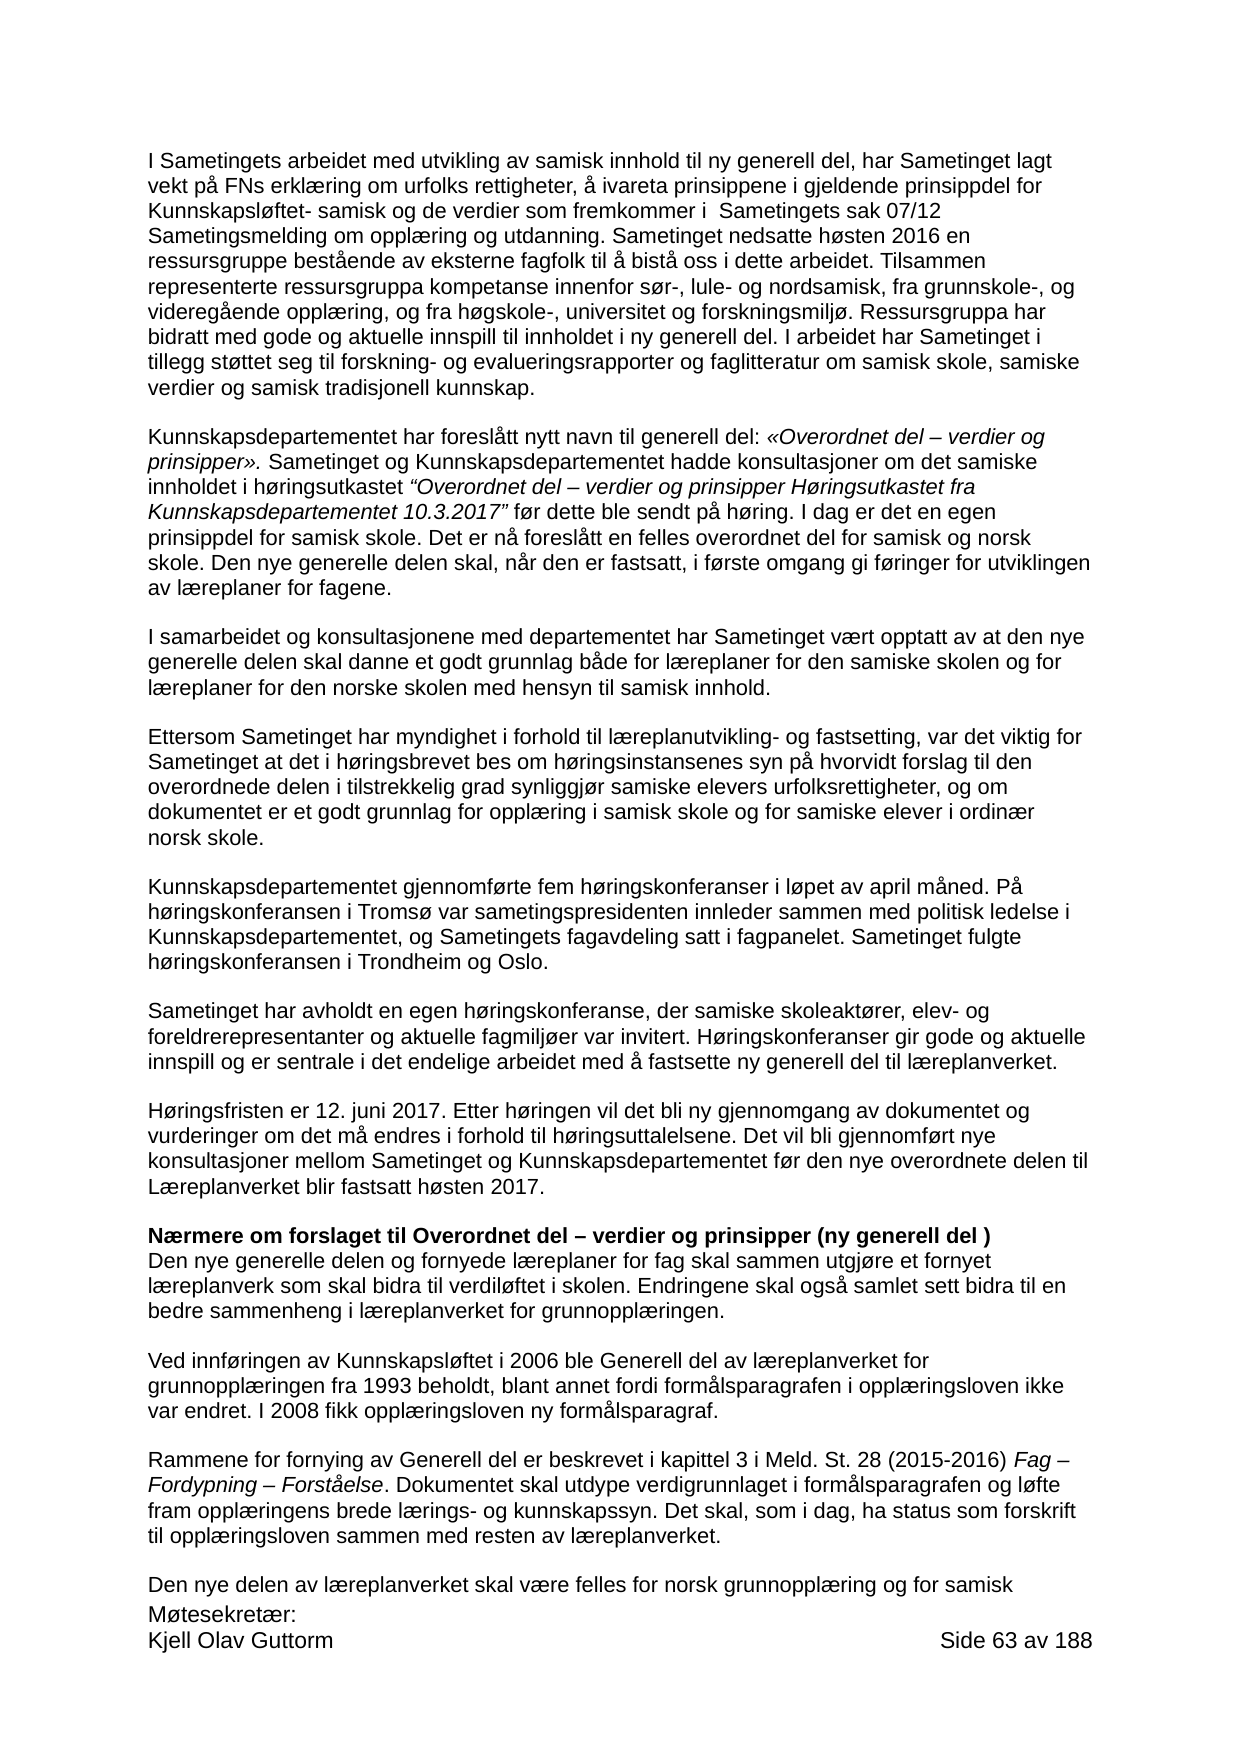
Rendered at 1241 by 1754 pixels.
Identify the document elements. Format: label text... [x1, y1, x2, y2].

table_header Forslag og merknader Sametingsrådets forslag til innstilling: Sametinget har drøftet Sametingsrådets redegjørelse om ny generell del, Overordnet del – verdier og prinsipper Høringsutkast fra Kunnskapsdepartementet 10.03.17. Redegjørelsen er vedlagt protokollen. Sametingsrådets redegjørelse om ny generell del til Læreplanverket, Overordnet del - verdier og prinsipper Bakgrunn Overordnet del av læreplanverket – prinsipper og verdier (ny generell del) er på høring, høringsfristen er 12.juni 2017. Denne skal fastsettes høsten 2017. Skolens læreplanverk angir hvilke verdier, prinsipper og kunnskap våre barn og unge skal ha i et fremtidig samfunn. I den forestående fagfornyelsen skal det legges vekt på å tilføre fagplanene relevant kompetanse til bedre å møte og finne løsninger på dagens og fremtidens utfordringer. Som et ledd i dette fornyes den generelle delen i læreplanverket, slik at barn og unge utvikler verdier og holdninger som har betydning for den enkelte i et samfunn preget av større kompleksitet, mangfold og raskere endringer. Læreplanfornyelse Kunnskapsdepartementet har igangsatt arbeid med fornying av Læreplanverket. Alle fagene i grunnskolen og de gjennomgående fagene i videregående opplæring skal fornyes i årene som kommer, jf. Meld. St. 28 (2015-2016) Fag – Fordypning – Forståelse. En fornyelse av kunnskapsløftet og Stortingets Innst. 19 S (2016-2017). Fagfornyelsen skal gi gode skolefag med relevant innhold, og progresjonen i opplæringsløpet og sammenhengen mellom fag skal forbedres. For å legge bedre til rette for at elevene kan fordype seg og få en god forståelse av det de lærer, skal prioriteringen i fagene bli tydeligere. Som et ledd i denne fornyelsen utvikles en ny generell del. Den skal erstatte dagens Generell del, Prinsipper for opplæringen og Prinsipper for opplæringen – samisk. Meld. St. 28 (2015-2016) ble behandlet i Stortinget 11. oktober 2016 og Stortinget ga sin tilslutning til innholdet i meldingen, jf. Innst.19 S (2016–2017). Stortinget understreket at fornyelsen av læreplanens generelle del og fagfornyelsen skal sikre et verdiløft i skolen gjennom bedre å innlemme verdiene i formålsparagrafen i opplæringen. Hovedprinsippene fra Kunnskapsløftet skal fortsatt ligge fast. Læreplanene skal fortsatt ha kompetansemål, og elevenes utvikling av grunnleggende ferdigheter skal fremdeles være sentral i opplæringen. Kunnskapsdepartementet konsulterte Sametinget om stortingsmeldingen før den ble vedtatt. Det var enighet om å ha inn blant annet denne teksten i meldingen: «For å sikre samiske elever likeverdig opplæring, fornyes de samiske parallelle læreplanene samtidig med de andre». Det er viktig å unngå at de samiske læreplanene ikke blir utarbeidet i etterkant, men samtidig med de ordinære norske læreplaner. Videre var det i konsultasjonene enighet om å innta følgende tekst i stortingsmeldingen: «I arbeidet med ny generell del må det vurdere hvordan Prinsipper for opplæringen for den samiske skolen skal ivaretas. Det kan være gode grunner til at det som er særskilt for den samiske skolen gis en egen omtale slik som i gjeldende Prinsipper for opplæringen, for å ivareta at den samiske skolen skal legge til rette for at eleven får en kvalitetsmessig god opplæring med basis i samisk språk, kultur og samfunnsliv.» Etter Sametingets vurdering legger meldingen med dette grunnlaget for at det samiske innholdet ikke skal svekkes i forhold til gjeldende læreplaner i utabeidelse av ny generell del og fornying av fagplaner. Sametingets myndighet i forhold til læreplanutvikling Læreplaner i samisk og særskilte samiske fag Sametinget har ansvar for utvikling og fastsetting av læreplaner i samisk språk for grunnskolen og videregående opplæring og for særskilte samiske fag for videregående opplæring (duodji-, reindriftsfag mm.), jf. Opplæringsloven § 6-4, andre ledd. Samisk innhold i ordinære læreplaner i Kunnskapsløftet Opplæringsloven gir pålegg om at alle elever i Norge skal få opplæring om samer, deres språk og samfunnsliv i de ulike fagområder. Innenfor rammer fastsatt av departementet, har Sametinget myndighet til å gi forskrifter om innholdet i slik opplæring, jf. Opplæringsloven § 6-4, første ledd. Kunnskapsdepartementet fastsetter alle læreplaner med unntak av læreplaner i samisk og spesielle samiske fag. Sametinget har myndighet til å fastsette det samiske innholdet i alle læreplaner. Samiske parallelle læreplaner i det samiske læreplanverket Alle grunnskoleelever i kommuner som hører til forvaltningsområde for samisk språk, og elever som ellers får samisk opplæring i grunnskole og videregående skole skal få opplæring hvor prinsipper for opplæring – samisk, ligger til grunn og etter samiske parallelle likeverdige læreplaner i fag der det finnes parallelle læreplaner. Sametinget skal i samråd med departementet lage utkast til parallelle, likeverdige læreplaner, jf. Opplæringsloven § 6-4, tredje ledd. Sametinget fastsetter det samiske innholdet og departementet fastsetter det øvrige innholdet i disse læreplanene. Prosessen med arbeidet om ny generell del Overordnet del av læreplanverket – prinsipper og verdier, skal danne grunnlag for de fagplanene som også Sametinget fastsetter. Kunnskapsdepartementet har i samarbeid med Sametinget arbeidet med utvikling av ny generell del. Arbeidet ble igangsatt allerede i 2014, men det har vært opphold mens arbeidet med Meld. St. 28 (2015-2016) Fag – Fordypning – Forståelse pågikk. I Sametingets arbeidet med utvikling av samisk innhold til ny generell del, har Sametinget lagt vekt på FNs erklæring om urfolks rettigheter, å ivareta prinsippene i gjeldende prinsippdel for Kunnskapsløftet- samisk og de verdier som fremkommer i Sametingets sak 07/12 Sametingsmelding om opplæring og utdanning. Sametinget nedsatte høsten 2016 en ressursgruppe bestående av eksterne fagfolk til å bistå oss i dette arbeidet. Tilsammen representerte ressursgruppa kompetanse innenfor sør-, lule- og nordsamisk, fra grunnskole-, og videregående opplæring, og fra høgskole-, universitet og forskningsmiljø. Ressursgruppa har bidratt med gode og aktuelle innspill til innholdet i ny generell del. I arbeidet har Sametinget i tillegg støttet seg til forskning- og evalueringsrapporter og faglitteratur om samisk skole, samiske verdier og samisk tradisjonell kunnskap. Kunnskapsdepartementet har foreslått nytt navn til generell del: «Overordnet del – verdier og prinsipper». Sametinget og Kunnskapsdepartementet hadde konsultasjoner om det samiske innholdet i høringsutkastet “Overordnet del – verdier og prinsipper Høringsutkastet fra Kunnskapsdepartementet 10.3.2017” før dette ble sendt på høring. I dag er det en egen prinsippdel for samisk skole. Det er nå foreslått en felles overordnet del for samisk og norsk skole. Den nye generelle delen skal, når den er fastsatt, i første omgang gi føringer for utviklingen av læreplaner for fagene. I samarbeidet og konsultasjonene med departementet har Sametinget vært opptatt av at den nye generelle delen skal danne et godt grunnlag både for læreplaner for den samiske skolen og for læreplaner for den norske skolen med hensyn til samisk innhold. Ettersom Sametinget har myndighet i forhold til læreplanutvikling- og fastsetting, var det viktig for Sametinget at det i høringsbrevet bes om høringsinstansenes syn på hvorvidt forslag til den overordnede delen i tilstrekkelig grad synliggjør samiske elevers urfolksrettigheter, og om dokumentet er et godt grunnlag for opplæring i samisk skole og for samiske elever i ordinær norsk skole. Kunnskapsdepartementet gjennomførte fem høringskonferanser i løpet av april måned. På høringskonferansen i Tromsø var sametingspresidenten innleder sammen med politisk ledelse i Kunnskapsdepartementet, og Sametingets fagavdeling satt i fagpanelet. Sametinget fulgte høringskonferansen i Trondheim og Oslo. Sametinget har avholdt en egen høringskonferanse, der samiske skoleaktører, elev- og foreldrerepresentanter og aktuelle fagmiljøer var invitert. Høringskonferanser gir gode og aktuelle innspill og er sentrale i det endelige arbeidet med å fastsette ny generell del til læreplanverket. Høringsfristen er 12. juni 2017. Etter høringen vil det bli ny gjennomgang av dokumentet og vurderinger om det må endres i forhold til høringsuttalelsene. Det vil bli gjennomført nye konsultasjoner mellom Sametinget og Kunnskapsdepartementet før den nye overordnete delen til Læreplanverket blir fastsatt høsten 2017. Nærmere om forslaget til Overordnet del – verdier og prinsipper (ny generell del ) Den nye generelle delen og fornyede læreplaner for fag skal sammen utgjøre et fornyet læreplanverk som skal bidra til verdiløftet i skolen. Endringene skal også samlet sett bidra til en bedre sammenheng i læreplanverket for grunnopplæringen. Ved innføringen av Kunnskapsløftet i 2006 ble Generell del av læreplanverket for grunnopplæringen fra 1993 beholdt, blant annet fordi formålsparagrafen i opplæringsloven ikke var endret. I 2008 fikk opplæringsloven ny formålsparagraf. Rammene for fornying av Generell del er beskrevet i kapittel 3 i Meld. St. 28 (2015-2016) Fag – Fordypning – Forståelse. Dokumentet skal utdype verdigrunnlaget i formålsparagrafen og løfte fram opplæringens brede lærings- og kunnskapssyn. Det skal, som i dag, ha status som forskrift til opplæringsloven sammen med resten av læreplanverket. Den nye delen av læreplanverket skal være felles for norsk grunnopplæring og for samisk grunnopplæring. Den nye generelle delen skal beskrive det forpliktende grunnsynet som skal prege og støtte pedagogisk praksis i skolen. Alle som arbeider i opplæringen, skal la dette grunnsynet prege planlegging, gjennomføring og videreutvikling av all opplæring fra grunnskole til videregående opplæring. Dokumentet skal gi føringer for opplæring i fag og prinsipper for skolens praksis, og skal tydeliggjøre opplæringens ansvar for danning og utvikling av elevenes helhetlige kompetanse. Dokumentet skal også gjelde for skoler godkjent etter lov om frittstående skoler (friskoler). Friskoler som har fått godkjent en egen tilsvarende del der skolens verdigrunnlag beskrives, er unntatt. Árvvoštallan Vurderingsdelen består av to deler Felles overordnet del eller egen samisk overordnet del for samisk skole. Her drøftes om hvorfor det er foreslått en felles overordnet del for samisk og norsk skole Om innholdet i overordnet del i Læreplanverket. I denne delen tas opp ulike deler i selve høringsutkastet Overordnet del-verdier og prinsipper og vurderes ut ifra samisk perspektiv. Felles overordnet del eller egen samisk overordnet del for samisk skole I Kunnskapsløftet 2006 er det en felles generell del for det ordinære læreplanverket og det samiske læreplanverket, mens det var to ulike prinsippdeler, en for det ordinære læreplanverket Kunnskapsløftet og en egen Prinsipper for opplæring i Kunnskapsløftet-Samisk. I Meld. St. 28 (2015-2016) Fag – Fordypning – Forståelse, går det fram at generell del og prinsipper for opplæring skal være et dokument. Vurdering Det har vært en viktig problemstilling, drøfting og overveiing om Sametinget skulle arbeide for et felles dokument som skal omfatte både samisk og norsk skole eller gå inn for en felles generell del for samisk og norsk skole. Sametingets fokus i arbeidet med ny generell del har vært at behovene og rettighetene for følgende målgrupper ivaretas: -Samiske elever i samisk skole -Samiske elever i ordinær norsk skole -Ikke-samiske elever i samisk skole -Ikke- samiske elever i ordinær norsk skole Samisk skole er en skole som gir opplæring i og på samisk og etter Læreplanverket Kunnskapsløftet –Samisk. Alle grunnskoler i forvaltningsområdet for samisk språk, defineres som samiske skoler. Det er kun to videregående skoler i Norge som defineres som samiske skoler, det er de to samiske videregående i Kautokeino og Karasjok. Sametinget mener at det fortsatt skal være slik at opplæringen i den samiske skolen skal gis med basis i samisk språk, kultur og samfunnsliv, og at opplæringen skal bygge på samiske verdier og slik styrke samisk identitet hos samiske elever. I samiske skoler går det både samiske og ikke-samiske elever. Det er viktig at også ikke-samiske elever føler inkludering, får en trygg og god opplæring og får styrket og utviklet sin egen identitet. Flesteparten av samiske barn og unge går i ordinære norske skoler, hvor det blir gitt opplæring etter det ordinære læreplanverket i alle fag. Det ville vært ønskelig at alle samiske elever i Norge skulle hatt rett til opplæring i og på samisk og fått opplæring etter det samiske læreplanverket, men for å få slik opplæring, må det ifølge Opplæringsloven være minst ti elever i en kommune utenfor forvaltningsområde som ønsker det. Alle samiske elever har imidlertid individuell rett til å ha samisk som fag hvor enn de bor i Norge. Disse barn har også rett til å utvikle og styrke sin samiske identitet. Både disse og de ikke-samiske elever i norsk skal få opplæring om samer, samisk historie, kultur og samfunnsliv. I forslag til ny generell del skal først og fremst verdiene i formålsparagrafen og de utfordringene som barn og unge møter i samfunnet i dag, utdypes. Formålsparagrafen er felles for både den samiske og norske skolen. Mye av endringene som skjer i storsamfunnet, skjer også i det samiske samfunnet. I Sametingets opplæringsmelding står følgende: «Verdigrunnlaget for de samiske skolene er i utgangspunktet det samme som for de norske skolene.» Selv om verdigrunnlaget er stort sett likt, vil likevel utgangspunktet og tilnærmingen til verdiene, prinsippene og problemstillingene kunne være ulikt i en samisk og i en norsk skole. Det er en utfordring å tilpasse innhold som skal gjelde for bare samisk skole i et felles dokument som skal gjelde alle elever. Det kan likevel være en like stor utfordring å lage et helt nytt dokument, da mye av innholdet nødvendigvis vil være felles og slik vil en egen samisk generell del, fort bli en kopi med noen «samiske setninger». Beslutningen om å ha en felles overordnet del for samisk og norsk, er gjort i enighet med Sametinget. Dette for å synliggjøre den samiske eleven i den norske skolen og for å synliggjøre den samiske skolen for resten av Norge. Med tanke på at Overordnet del – verdier og prinsipper, skal ha en overordnet karakter, og ikke inneholde mye detaljer, er det viktig å ha i mente at de samiske verdiene og prinsippene må utdypes i de ulike læreplanene for fag, når disse fornyes. I gjeldene samiske parallelle, likeverdige læreplaner, er det vektlagt å synliggjøre den samiske dimensjonen både i fagets formål og i kompetansemål. Det er behov for også i fremtiden å utvikle samiske parallelle, likeverdige læreplaner med forsterket samisk innhold. Det er også nødvendig med samisk innhold i læreplaner som gjelder for alle elever i Norge. Om innholdet i overordnet del i Læreplanverket Alt innhold i overordnet del er viktig og relevant for den samiske eleven og for den samiske skolen. Her i denne delen vil vi imidlertid synliggjøre noen sitater fra høringsutkastet til den overordnede delen, vurdere og begrunne disse ut ifra et samisk perspektiv, hvordan samiske elever, samisk skole og samisk innhold i skolen ivaretas. Det blir imidlertid for omfattende å vurdere alt i høringsforslaget. De delene i den overordnede delen som ikke omtales spesifikt her, ansees som selvfølgelig og felles for alle. Hovedoverskriftene her følger de samme som i høringsutkastet til ny generell del. Forord Sitat fra forordet i høringsutkastet: «Den overordnede delen av læreplanverket gjelder for den norske og samiske skolen. Samene i Norge har status som urfolk ifølge ILO-konvensjonen, og Grunnloven fastsetter at staten skal legge forholdene til rette for at samene kan sikre og utvikle sitt språk, sin kultur og sitt samfunnsliv. Den samiske skolen har derfor et parallelt læreplanverk som gjelder i de kommunene som er en del av forvaltningsområdet for samiske språk. Det samme læreplanverket gjelder for elever som har rett til opplæring på samisk i landet for øvrig. Elever i landet for øvrig som har rett til opplæring i samisk, skal følge det samiske læreplanverket når det gjelder opplæring i faget samisk.» Vurdering: For Sametinget er det viktig at den samiske dimensjonen fremkommer i innledningen. Denne fastslår at samene er urfolk i Norge og grunngir hvorfor det finnes et eget samisk parallelt likeverdig læreplanverk, og hvor dette gjelder. Siste setning gir opplysning om at opplæring i samisk som fag skal gis i hele landet til samer som ønsker det. Opplæringens verdigrunnlag Her understrekes det at skolen skal bygge sin praksis i forhold til formålsparagrafen. Formålsparagrafen er felles for alle elever. Sitat fra høringsutkastet: «Gjennom opplæringen skal elevene tilegne seg verdier som gir retning for deres livsutfoldelse, og de skal forberedes til å bli kloke og handlekraftige samfunnsborgere. Disse verdiene er grunnmuren i skolens virksomhet, og skolen må ivareta og gjøre dem levende gjennom kunnskapsformidling, holdningsarbeid og i møte med hver enkelt elev. Verdiene skal prege skolens og lærernes møte med elevene og med hjemmene, og elevens beste skal alltid være et grunnleggende hensyn. Forskjellige interesser, syn og verdier kan føre til spenninger mellom ulike grupper. Lærere må derfor anvende sitt profesjonelle skjønn slik at verdier som ivaretar den enkelte, og verdier som ivaretar fellesskapet, balanseres.» «Den samiske skolen skal i tillegg ha et allsamisk perspektiv og bygge på samiske verdier.» Menneskeverdet Menneskeverdet Vurdering: Den siste setningen gir klar retning for den samiske skolen, at samiske verdier skal prege skolens og lærernes møte med elevene og hjemmene. For Sametinget er det viktig at opplæring blir gitt utifra et allsamisk perspektiv. Elever skal utvikle innsikt og forståelse for at samene er ett folk som bor i fire land, samtidig som at de samiske samfunnene kan være ulike og mangfoldige. Sametinget er fornøyd med at denne teksten er i innledningen i verdikapittelet. Det betyr at dette skal gjelde alle underliggende kapitler. I Sametingsmelding om opplæring og utdanning heter det: «Innhold og rammer i den samiske skolen skal være bygget på samiske verdier og samiske verdier skal formidles i undervisningen av samiske barn» videre heter det: “Det er viktig at det bygges opp en fellesskapsforståelse; at alle samiske barn og unge er en del av det samme samiske folket og at de har samme egenverdi og skal møtes med samme respekt og toleranse uavhengig oppvekst, næringstilknytning, sosial bakgrunn eller andre forskjeller.» Menneskeverdet Sitat fra høringsutkastet «Skolen skal sørge for at menneskeverdet og de verdiene som støtter opp om det, legges til grunn for opplæringen og hele virksomheten.» «Alle mennesker er like mye verdt. Menneskeverdets ukrenkelighet er forankret i formålsparagrafen og bygger på grunnleggende tanker om likeverd, solidaritet og på de bånd som gjør oss avhengige av hverandre. Når elever lærer å mestre sitt eget liv, utvikler de selvtillit og en trygg identitet som setter dem i stand til å fortsette å vokse mentalt, følelsesmessig og sosialt. Skolens oppgave er å støtte hver elev slik at den enkelte opplever livet som trygt og meningsfylt.» Vurdering: I samisk sammenheng er det viktig å se innholdet her, sammen med følgende utsagn i forordet: «Samene i Norge har status som urfolk ifølge ILO-konvensjonen, og Grunnloven fastsetter at staten skal legge forholdene til rette for at samene kan sikre og utvikle sitt språk, sin kultur og sitt samfunnsliv.» For samer som urfolk betyr likeverdighet å få opplæring i og på eget språk, om egen kultur og historie. Dette er ingen særrettighet, men en menneske- og urfolksrettighet, og viser at samisk språk og kultur er likeverdig med majoritetsfolkets språk og kultur. I kapittelet understrekes det at elevene skal lære å mestre sitt eget liv, utvikle selvtillit og en trygg identitet. Videre står det at den enkelte elev har krav på å bli verdsatt og behandlet likeverdig ut fra den enkeltes forutsetninger og behov, uten å bli utsatt for diskriminering. Dette er momenter som understrekes som viktige i Sametingsmelding om opplæring og utdanning. Forskning viser at samiske barn og unge er mer utsatt for mobbing og diskriminering enn andre, men det viser seg og at det foregår mye mobbing i samisk skole. Derfor er det viktig at skolen skal arbeide for respekt og likeverd og omsorg for alle elever. 1.2 Kultur, identitet og mangfold Sitat fra høringsutkastet «Skolen skal gi elevene historisk og kulturell innsikt og forankring, og skal bidra til at hver elev kan ivareta og utvikle sin identitet i et inkluderende og mangfoldig fellesskap. Opplæringen skal gi elevene historisk og kulturell innsikt og forankring, samtidig som den skal åpne dører mot verden og fremtiden. Kristen og humanistisk arv og tradisjon er en viktig del av landets samlede kulturarv og har spilt en avgjørende rolle i formingen av samfunnet. Denne arven har utviklet seg opp gjennom historien. Det har gitt grunnlaget for en styreform og en rekke verdier og kulturelle tradisjoner som bidrar til å samle menneskene i landet. Den samiske kulturarven er også en del av kulturarven i Norge.» Vurdering Samisk innhold er tydeligst spesifisert i høringsutkastet i kapittel 1.2. I formålsparagrafen står det: “Opplæringa skal bidra til å utvide kjennskapen til og forståinga av den nasjonale kulturarven og vår felles internasjonale kulturtradisjon.” For Sametinget har det vært viktig å presisere i ny generell del, som har status som forskrift, at nasjonal kulturarv inkluderer samisk kulturarv. Sametinget fikk gjennomslag for dette, og det står i høringsutkastet: «Den samiske kulturarven er en del av kulturarven i Norge.» Sametinget er fornøyd med at dette fremkommer i innledningen. Dette viser at den samiske historien og kulturen ikke er noe som er kommet til Norge ved senere innvandring, men har alltid vært en del av historien og kulturen i Norge. Sitat fra høringsutkastet «Den samiske skolen skal legge til rette for at elevene får en opplæring med basis i samisk språk, kultur og samfunnsliv. Den skal også ivareta samiske verdier som samisk språk, tradisjonell kunnskap og slekt- og familierelasjoner.» Vurdering Dette sitatet har referanse til samisk læringsplakat i gjeldende Prinsipper for opplæring for Kunnskapsløftet-Samisk. Denne setningen vurderes som den viktigste delen for samisk skole i hele den overordnete delen i gjeldende læreplanverk. Den samiske skolen har plikt til å gi opplæring med basis i samisk språk, kultur og samfunnsliv. Denne forplikter skoleeiere i samiske kommuner og skoleeiere til klasser som gir opplæring i og på samisk om å tilrettelegge en slik opplæring. Alle elever, både samiske og ikke-samiske elever i den samiske skolen har rett til opplæring både i og på samisk og etter samisk læreplanverk. Tilretteleggingen innebærer at skolen skal organisere samisk opplæring og sørge for å ha kvalifiserte lærere som har kompetanse i samisk språk, kultur og samfunnsliv. Den skal også ivareta samiske verdier som samisk språk, tradisjonell kunnskap og slekt- og familierelasjoner. Videreføring av den første setningen i gjeldene samiske læringsplakat til ny generell del, vil være førende for forestående revideringer av de samiske parallelle likeverdige læreplaner. På Sametingets nettsider fins en oversikt over hvilke fag som har samiske parallelle likeverdige læreplaner. Også i opplæringen i fag hvor det ikke finnes egne samiske, parallelle læreplaner, gjelder prinsippet om å gi opplæring med basis i samisk språk, kultur og samfunnsliv. Det vil gjelde i fag som matematikk og kroppsøving. I matematikk vil det for eksempel bety at elever skal lære samiske tellemåter, samiske måleenheter, bruke eksempler fra samisk kultur mm. I kroppsøving vil det bety at det skal bli lagt vekt på tradisjonell kunnskap for eksempel i hovedområdet friluftsliv, selv om dette ikke spesifikt står i læreplanen. Alle kompetansemål i alle læreplaner skal i prinsippet være samiske i samisk skole. Dette krever lærere med samiske kunnskaper. I sametingsmeldingen understrekes viktigheten av opplæring i samisk språk, kultur og samfunnsliv. Dette er viktig for samiske barns identitetsoppbygging, trygghet og tilhørighet. Videre understreker meldingen at opplæringen skal ha et allsamisk perspektiv. I meldingen omtales også tradisjonell kunnskap som en viktig verdi i samisk skole. Ved fornying av læreplaner for fag, er det viktig at tradisjonell kunnskap blir utdypet i de læreplanene hvor dette er relevant. Kunnskap om slekt –og familierelasjoner løftes opp som viktig verdi i en samisk skole. I høringsutkastets overordnete del, kapittel 3.1 Tilrettelegging for den enkelte elev, står det omtalt om viktigheten av samarbeid mellom hjem og skole, hvor det understrekes foreldrenes og foresattes betydning i opplæringen. I samisk sammenheng er også familie for øvrig, faddere og slekta en viktig ressurs i barns opplæring- og sosialiseringsprosess. Det ansees som en verdi å kjenne til slekta og kunne bruke slektsbegrepene som det er mange av i samisk språk. I samisk kultur er det en viktig verdi å verdsette eldres kunnskap. Også i samiske samfunn er bo- og levestrukturene i endring, mange samiske barn må bo langt unna og har ikke den nære kontakten med sine slektninger som tidligere. I vår datatid er det likevel gode muligheter til å ta vare på denne verdien. Sitat fra høringsutkastet «Gjennom opplæringen skal elevene få kunnskap om og forståelse for urfolk og minoriteter. Alle elever i Norge skal lære om det samiske urfolkets historie, kultur, samfunnsliv og rettigheter.» Vurdering: Dette sitatet fra høringsutkastet ivaretar det viktige prinsipp, om at alle elever i Norge skal lære om samer, og er gjeldende for alle fire målgrupper i den samiske og norske skolen. Dette ivaretar Opplæringsloven § 6-4.Innhaldet i opplæringa hvor det heter: Forskrifter om læreplaner etter § 2-3 og § 3-4 skal gi pålegg om opplæring om den samiske folkegruppa og om språket, kulturen og samfunnslivet til denne folkegruppa i tilknytning til Dei ulike fagområda. Innenfor rammer fastsette av departementet gir Sametinget forskrifter om innholdet i slik opplæring. Ved å ta denne teksten inn, vil den nye generelle delen etter Sametingets mening, bli betydelig bedre og klarere med hensyn til samisk innhold i skolen, enn gjeldende generell del og i prinsipper som mangler dette perspektivet. Dette vil legge føringer for at samisk innhold skal ivaretas i fornying av læreplaner. Det betyr at skolen er forpliktet til å gi både den samiske eleven og den ikke-samiske eleven i ordinær norsk skole kunnskap om samer og andre urfolk. Sitat fra høringsutkastet «Norsk og samisk er likeverdige språk.» «Opplæringen skal sikre at elevene blir trygge språkbrukere, at de utvikler sin språklige identitet, og at de kan bruke språk for å tenke, skape mening og knytte bånd til andre.» Se også sitat 2.4 Grunnleggende ferdigheter: «Arbeidet med grunnleggende ferdigheter skal derfor ivaretas av alle lærere i alle fag og på alle trinn. Samtidig er et større ansvar for de enkelte ferdighetene plassert i enkelte fag. Fagene norsk og samisk har hovedansvaret for opplæringen i lesing, skriving og muntlige ferdigheter, mens matematikkfaget har hovedansvaret for regneopplæringen. Ulike fag har et hovedansvar for forskjellige sider av opplæringen i digitale ferdigheter.» Vurdering: Dette er en viktig synliggjøring i høringsutkastet og følger av Sameloven § 1-5, - at samisk og norsk er likeverdige språk. En slik synliggjøring viser at i andre utsagn om språkopplæring i høringsutkastet, inkluderer også samisk språk, som eksempelvis her: «Opplæringen skal sikre at elevene blir trygge språkbrukere, at de utvikler sin språklige identitet, og at de kan bruke språk for å tenke, skape mening og knytte bånd til andre.» I kapittelet Kultur, identitet og mangfold tas også opp viktigheten av å kunne kunne norsk for å kunne fungere i det norske samfunnet. I utkastet står det blant annet: «Utviklingen av et felles språk er en forutsetning for at samfunnet skal fungere.». Etter Sametingets vurderinger kan dette også forstås dit hen, at det er viktig å kunne samisk for å fungere i det samiske samfunnet, at funksjonell to-språklighet er viktig. Sametinget anser samisk språk som en grunnleggende verdi i det samiske samfunnet. Dette kommer fram blant annet frem i Sametingets budsjett og ellers i ulike satsinger. I sametingsmeldingen står det mye om verdien av å få lære samisk språk og om to-språklighet. Der er også utfordringene i forhold til språkopplæring drøftet. Disse utfordringene behandles ikke i dette dokumentet, men vil bli fulgt opp i arbeidet med NOU 2016:18 Hjertespråket. Etter Sametingets vurderinger er samisk språk som verdi, ivaretatt i innholdet til ny generell del. I språkplanene for samisk og norsk må det selvsagt komme inn mer om hva elevene skal lære og om tospråklighet. Sitat fra høringsutkastet «Skolen skal gi elevene historisk og kulturell innsikt og forankring, og skal bidra til at hver elev kan ivareta og utvikle sin identitet i et inkluderende og mangfoldig fellesskap. Gjennom alle tider har samfunnet blitt påvirket av ulike strømninger og kulturtradisjoner. Kulturelt, språklig og livssynsmessig mangfold setter sitt preg på samfunnet og skolen. Skolen skal ivareta dette mangfoldet og inkludere alle. Dette stiller store krav til skolen og lærernes flerkulturelle kompetanse. Skolen skal støtte elevenes utvikling av egen identitet og legge til rette for at alle kan oppleve at de hører hjemme i skolen og i samfunnet. Kunnskap om historie, kultur og tradisjon og om samspillet mellom ulike strømninger og kulturtradisjoner styrker elevenes identitetsutvikling og kulturelle forståelse, og det skaper tilhørighet i samfunnet. I opplæringen skal elevene utvikle både felles kulturelle referanser, og respekt og toleranse for ulikhet. Innsikt i lokal-, nasjonal- og internasjonal kulturarv er av betydning for elevenes danning og identitetsutvikling» Vurdering: Både i den norske og den samiske skolen er det elever med ulike språklig-, nasjonal- og kulturbakgrunn. Det er viktig at alle elever skal føle seg likeverdig og inkluderte. Ingen barn skal føle seg oversett og diskriminert. Selv om det i samisk skole er viktig å ha fokus på samisk, språk og samfunnsliv, er det viktig at de ikke-samiske elevene skal føle seg likeverdig og få utvikle sin identitet. De ikke-samiske elevene skal også få lære det samiske språket og slik bli i stand til å kunne kommunisere og delta i det samiske samfunnet. I den norske skolen er det viktig at den samiske eleven ikke skal føle seg diskriminert og at skolen skal tilrettelegge opplæringen slik at den samiske eleven får utvikle sitt samiske språk og sin samiske identitet. Sametingets syn er at det er viktig at skolen arbeider for likeverdighet og inkludering av alle barn. Det er viktig at barn lærer toleranse og respekt for ulikhet. Likeså er det viktig å arbeide for likestilling mellom kjønnene. 1.3 Kritisk tenkning og etisk bevissthet Sitat fra høringsutkastet «Skolen skal bidra til at elevene blir nysgjerrige og stiller spørsmål, utvikler vitenskapelig og kritisk tenkning og handler med etisk bevissthet.» «All vitenskap begynner med undring. Å tenke kritisk og vitenskapelig innebærer å bruke fornuften på en undersøkende og systematisk måte i møte med ulike fenomener, ytringer og kunnskapsformer.» Vurdering: Kritisk tenkning og etisk bevissthet er like viktig for den samiske, som for den norske skolen. Her brukes begrepet «all vitenskap», noe som innebærer at det er rom for å vektlegge også erfaringsbasert kunnskap (tradisjonell kunnskap) som er viktig utifra et samisk perspektiv. 1.4 Skaperglede, engasjement og utforskertrang Sitater fra høringsutkastet «Skolen skal la elevene utfolde skaperglede, engasjement og utforskertrang, og la dem få øve på å se muligheter og omsette ideer til handling.» «Elevene skal motiveres til å skape og til å vise engasjement og utforskertrang. Internasjonale perspektiver og samarbeid er en viktig kilde til inspirasjon og engasjement. Det stimulerer nye ideer, evnen til å ta initiativ og til å omsette ideer til handling. Elever som lærer om skapende områder som forskning, kultur, kunst og entreprenørskap, utvikler evnen til å bruke kunnskaper og ferdigheter for å gi stemme til erfaringer, finne svar på spørsmål og løse problemer» Vurdering: Selv om det ikke om samisk kunst og kultur spesifiseres i denne delen, så betyr det at i samisk skole skal det samiske aspektet vektlegges, jf.med at det tidligere i dokumentet står «Den samiske skolen skal legge til rette for at elevene får en opplæring med basis i samisk språk, kultur og samfunnsliv.» Å vektlegge skaperglede, engasjement og utforskertrang er viktig for at den samiske kulturen skal leve og videreutvikles. Her er nevnt om internasjonale perspektiver og samarbeid. Det vil være naturlig i samisk skole å hente inspirasjon fra andre urfolk. 1.5 Respekt for naturen og miljøbevissthet og 2.6.3 Bærekraftig utvikling Sitat fra høringsutkastet - 1.5 Respekt for naturen og miljøbevissthet: «Skolen skal bidra til at elevene utvikler miljøbevissthet, respekt for naturen og naturglede. «Mennesket er en del av naturen. Dagens barn og unge skal håndtere morgendagens utfordringer, og vår felles fremtid avhenger av at fremtidige generasjoner kan ta vare på vår felles klode. Globale klimaendringer og tap av biologisk mangfold er blant de største miljøtruslene verden står overfor i dag. Disse utfordringene må løses i fellesskap. Bevissthet om hvordan menneskets levesett og inngrep i naturen påvirker natur og miljø er derfor nødvendig.» «Vi behøver kunnskap, etisk bevissthet og teknologisk innovasjon for å finne løsninger og gjøre nødvendige endringer i levesett for å ta vare på livet på jorda. Gjennom opplæringen skal elevene få kunnskap om lokale og globale miljøutfordringer, utvikle respekt for naturen og lære seg å handle miljøbevisst. De skal få rike muligheter til å se naturen som en kilde til nytte, opplevelse og glede, god helse og læring. Skolen skal bidra til at elevene utvikler en forståelse av hva det innebærer å vise respekt for naturen, og bygge motivasjon for og vilje til å ta vare på miljøet.» «Gjennom opplæringen skal elevene få kunnskap om lokale og globale miljøutfordringer, utvikle respekt for naturen og lære seg å handle miljøbevisst. De skal få rike muligheter til å se naturen som en kilde til nytte, opplevelse og glede, god helse og læring.» Sitat fra høringsutkastet - 2.6.3 Bærekraftig utvikling: «Menneskehetens levesett og ressursbruk påvirker naturmiljøet og har konsekvenser for hele kloden. Bærekraftig utvikling innebærer å verne om livet på jorda og å ta vare på behovene til mennesker som lever i dag uten å ødelegge fremtidige generasjoners muligheter til å dekke sine.» Vurdering: I første del av høringsforslaget som omhandler verdier, er det et underkapittel som heter “Respekt for naturen og miljøbevissthet” og under hoveddelen “2. Prinsipper for læring og utvikling” er det et underkapittel med overskriften 2.6.3 Bærekraftig utvikling. Vi har vi valgt å vurdere disse to kapitlene sammen for de har tilknytning til hverandre. Kunnskapsdepartementet vil innføre tre obligatoriske tverrfaglige temaer i skolen. Bærekraftig utvikling ansees som såpass viktig at den er valgt som et av de tre temaene. I Sápmi vokser barn og unge i et samfunn preget av møtet mellom tradisjonelle levemåter og ny industriell virksomhet, moderne vitenskap og avansert teknologi. Sametinget mener at det er viktig at barn og unge lærer å ha respekt for naturen og kunne bruke den på en bærekraftig måte. I kapittel 1.2 står det at den samiske skolen skal ivareta tradisjonell kunnskap. I samisk tradisjonell kunnskap er grunntanken at naturen og ressursene kan brukes, men ikke misbrukes og ødelegges. Å ta vare på naturen for fremtidige generasjoner, nøysomhet og økologisk tenkning, er viktige verdier. Elever må bli kjent med miljøtruslene i våre nærmiljøer og med globale utfordringer og slik utvikle miljøbevissthet og vilje til å handle etisk og bruke naturen på en bærekraftig måte. 1.6 Demokrati og medvirkning og 2.6.2 Demokrati og medborgerskap Sitat fra høringsutkastet -1.6 Demokrati og medvirkning «Skolen skal gi elevene mulighet til å medvirke og å lære hva demokrati betyr i praksis.» Sitat fra høringsutkastet - 2.6.2 Demokrati og medborgerskap «Vern av mindretallet er et avgjørende prinsipp i en demokratisk rettsstat og et demokratisk samfunn. Et demokratisk samfunn verner også om urfolk og minoriteter. Arbeidet med å dyrke mangfoldet på den ene siden og inkludere den enkelte på den andre krever et bevisst verdisyn og utøvelse av profesjonelt skjønn. Alle deltakere i skolefellesskapet må utvikle bevissthet om både minoritets- og majoritetsperspektiver og skape rom for samarbeid, dialog og meningsbrytning.» Vurdering: Kunnskapsdepartementet vil innføre tre tverrfaglige temaer i skolen. Demokrati ansees så viktig at det blir innført som et av temaene, se punkt 2.6.2 Demokrati og medborgerskap. Her har vi valgt å vurdere de to kapitlene om demokrati sammen. Sametinget mener at det er viktig at alle elever lærer tidlig å verdsette og videreføre demokratisk tenkesett og får øvelse i selvbestemmelse. I samarbeidet og konsultasjonene med Kunnskapsdepartementet om utarbeidelsen av ny generell del, var Sametinget opptatt av at vern av mindretallet og å verne urfolk og minoriteter må tydeliggjøres som viktige prinsipper i vårt land. Dette vil gi alle elever innsikt i hvorfor vi har Sameting i Norge, Sverige og Finland. For samiske elever vil dette gi innsikt i hvordan de kan være med å påvirke og bestemme i det samiske samfunnet og i storsamfunnet. 2.2 Sosial læring og utvikling, 2.6.1 Folkehelse og livsmestring og 3.2 Et inkluderende læringsmiljø Sitater fra høringsutkastet - 2.2 Sosial læring og utvikling «Skolen skal fremme et læringsmiljø der det er rom for at elevene kan sette ord på sine egne tanker og erfaringer og lytte til andres ideer og kunnskap. I møte med elevene skal lærerne fremme kommunikasjon og samarbeid som gir elevene mot og trygghet til å ytre sine meninger og si fra når de er uenige. Å lære å argumentere for sitt syn og lytte til andres gir elevene et grunnlag for å håndtere uenighet og konflikter, og å søke løsninger i fellesskap.» Sitat fra høringsutkast - del 2.6.1 Folkehelse og livsmestring «Barn og unge behøver et forutsigbart oppvekstmiljø med trygge rammer og gode rollemodeller der de kan diskutere og forholde seg til vanskelige spørsmål. Elevene skal øve på å sette ord på og håndtere sine egne følelser, relasjoner og handlingsmønstre. De skal lære å sette grenser og respektere andres, utvikle et positivt selvbilde, og delta i et faglig og sosialt fellesskap som gir tilhørighet. For å få til dette er det nødvendig at skolen skaper et miljø som er preget av toleranse og åpenhet.» Sitat fra høringsutkastet - 3.2 Inkluderende læringsmiljø «Skolen skal bidra til at elevene utviser dømmekraft når de ytrer seg om andre, og at de lærer å samhandle på forsvarlig vis i ulike sammenhenger og med ulike medier og teknologier. Alle elever skal lære å ta ansvar, delta og medvirke i et inkluderende fellesskap. Elevmedvirkning må prege skolens praksis.» Vurdering: Her trekkes ut noen sitater fra tre meget viktige kapitler hvor det er snakk om mellommenneskelig forhold og psykisk helse. I samiske samfunn som er flerkulturelle samfunn, er det spesielt viktig å ha flerkulturell kompetanse og ha kunnskap om andre kulturers koder. Elevene må lære å håndtere uenighet og konflikter. Som tidligere nevnt har Kunnskapsdepartementet bestemt at det skal være tre obligatoriske tverrfaglige temaer i skolen. Foruten Bærekraftig utvikling og Demokrati og medborgerskap er temaet Folkehelse og livsmestring også obligatorisk tema i skolen. Temaet folkehelse og livsmestring skal bidra til at elevene utvikler kompetanse som fremmer elevenes helse og gjør dem i stand til å håndtere ulike utfordringer i livet. Det er her fokus på skolens ansvar for lære elevene å si ifra når noe skjer i deres liv som er galt, uakseptabelt eller direkte ulovlig. Mange elever opplever mobbing, utrygghet og diskriminering på grunn av etnisitet, både på skolen og i fritida. Forskning har dokumentert at vold i nære relasjoner blant samer er et utstrakt problem og i blant annet mediabildet ser vi at overgrep skjer i samiske samfunn. Det har vært hevdet at i det samiske samfunnet er man ikke vant til å snakke og være åpen om slike problemer, at barn og unge velger taushet i stedet for å søke hjelp. Dette skaper helseproblemer for de som er utsatt. Sametinget mener at det er viktig at samiske barn og unge lærer å bryte denne taushetsmuren. Andre vurderinger I dette arbeidet har fokuset vært på verdier og prinsipper som skal ligge til grunn for opplæring. Utfordringer som organisering av samisk opplæring, mangel på kvalifiserte samiske lærere, samiske læremidler og ressurser til samisk opplæring blir ikke omhandlet her. [136, 148, 1104, 1597]
